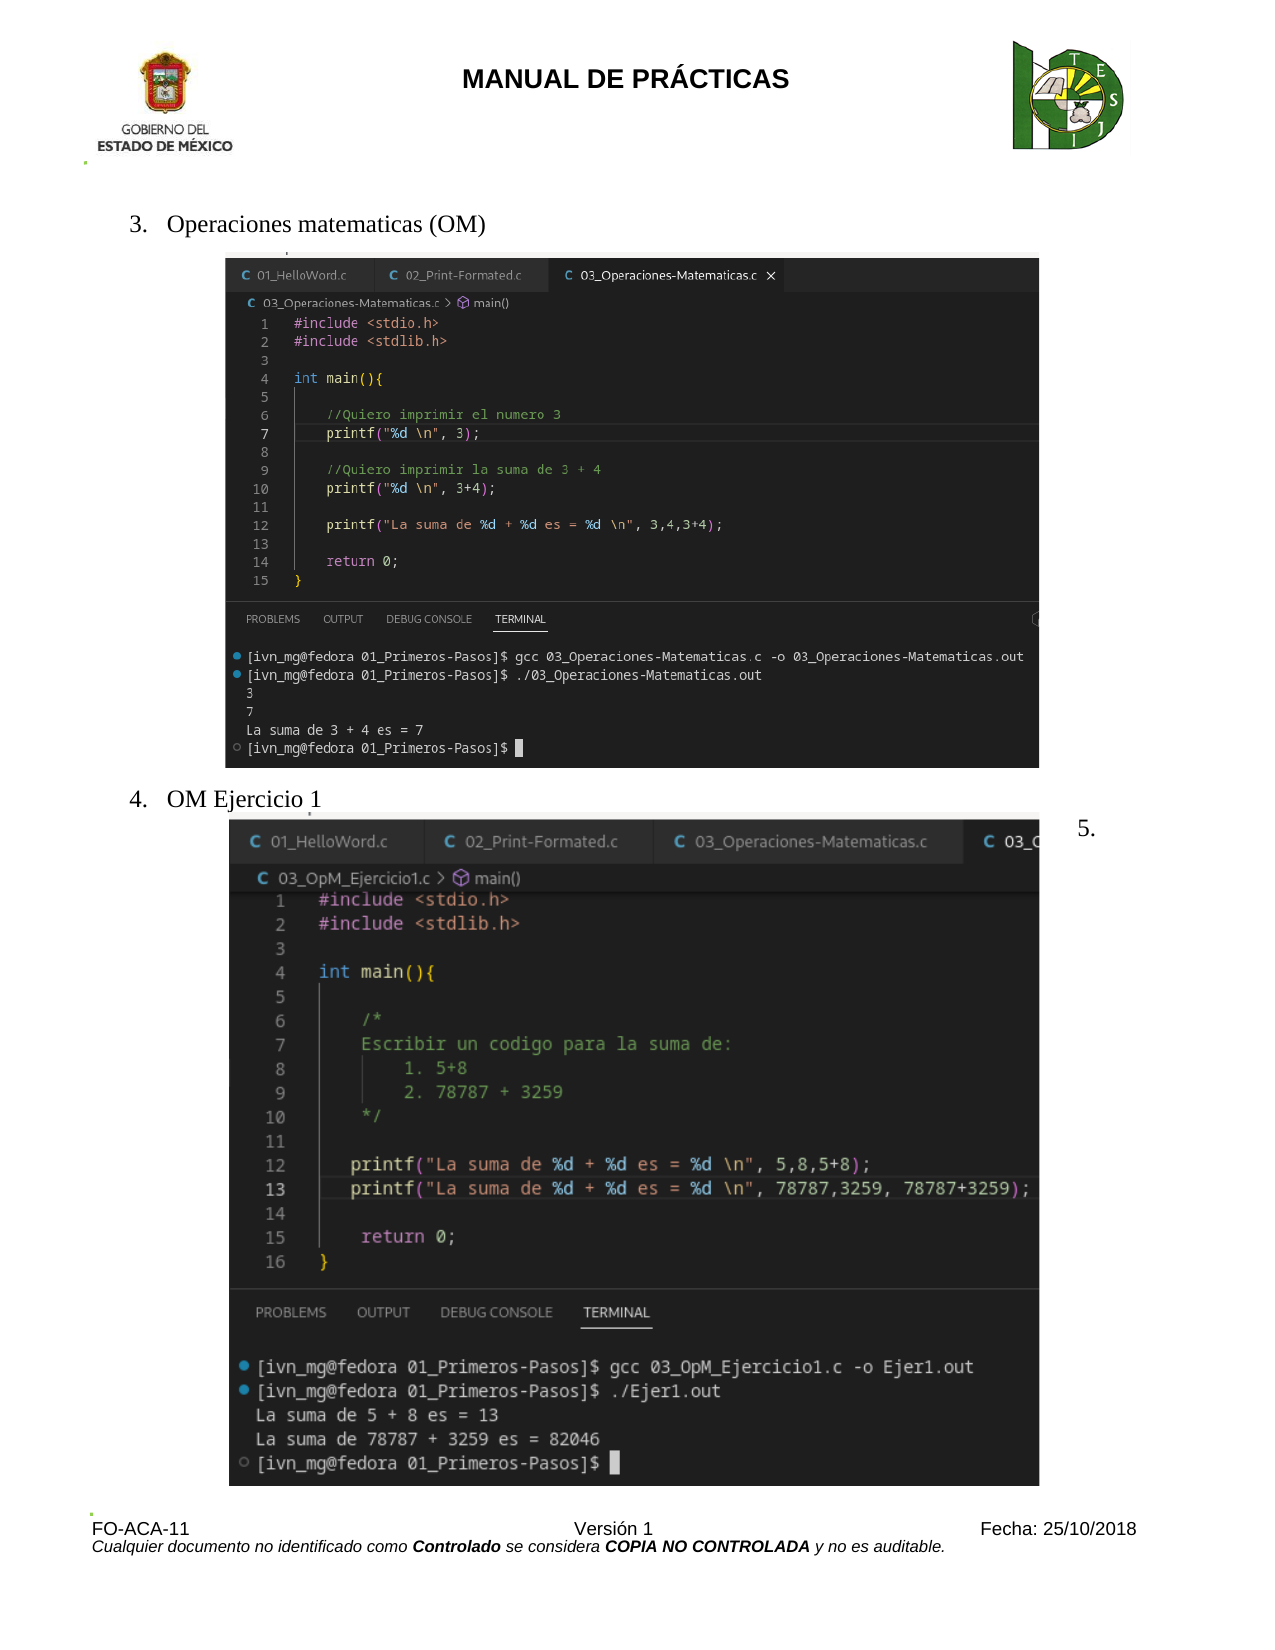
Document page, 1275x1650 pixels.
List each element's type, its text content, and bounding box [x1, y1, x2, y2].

picture [89, 41, 235, 160]
picture [229, 812, 1040, 1486]
picture [225, 252, 1040, 768]
list OM Ejercicio 1 [129, 784, 1177, 813]
picture [1012, 40, 1130, 156]
list Operaciones matematicas (OM) [129, 209, 1177, 238]
